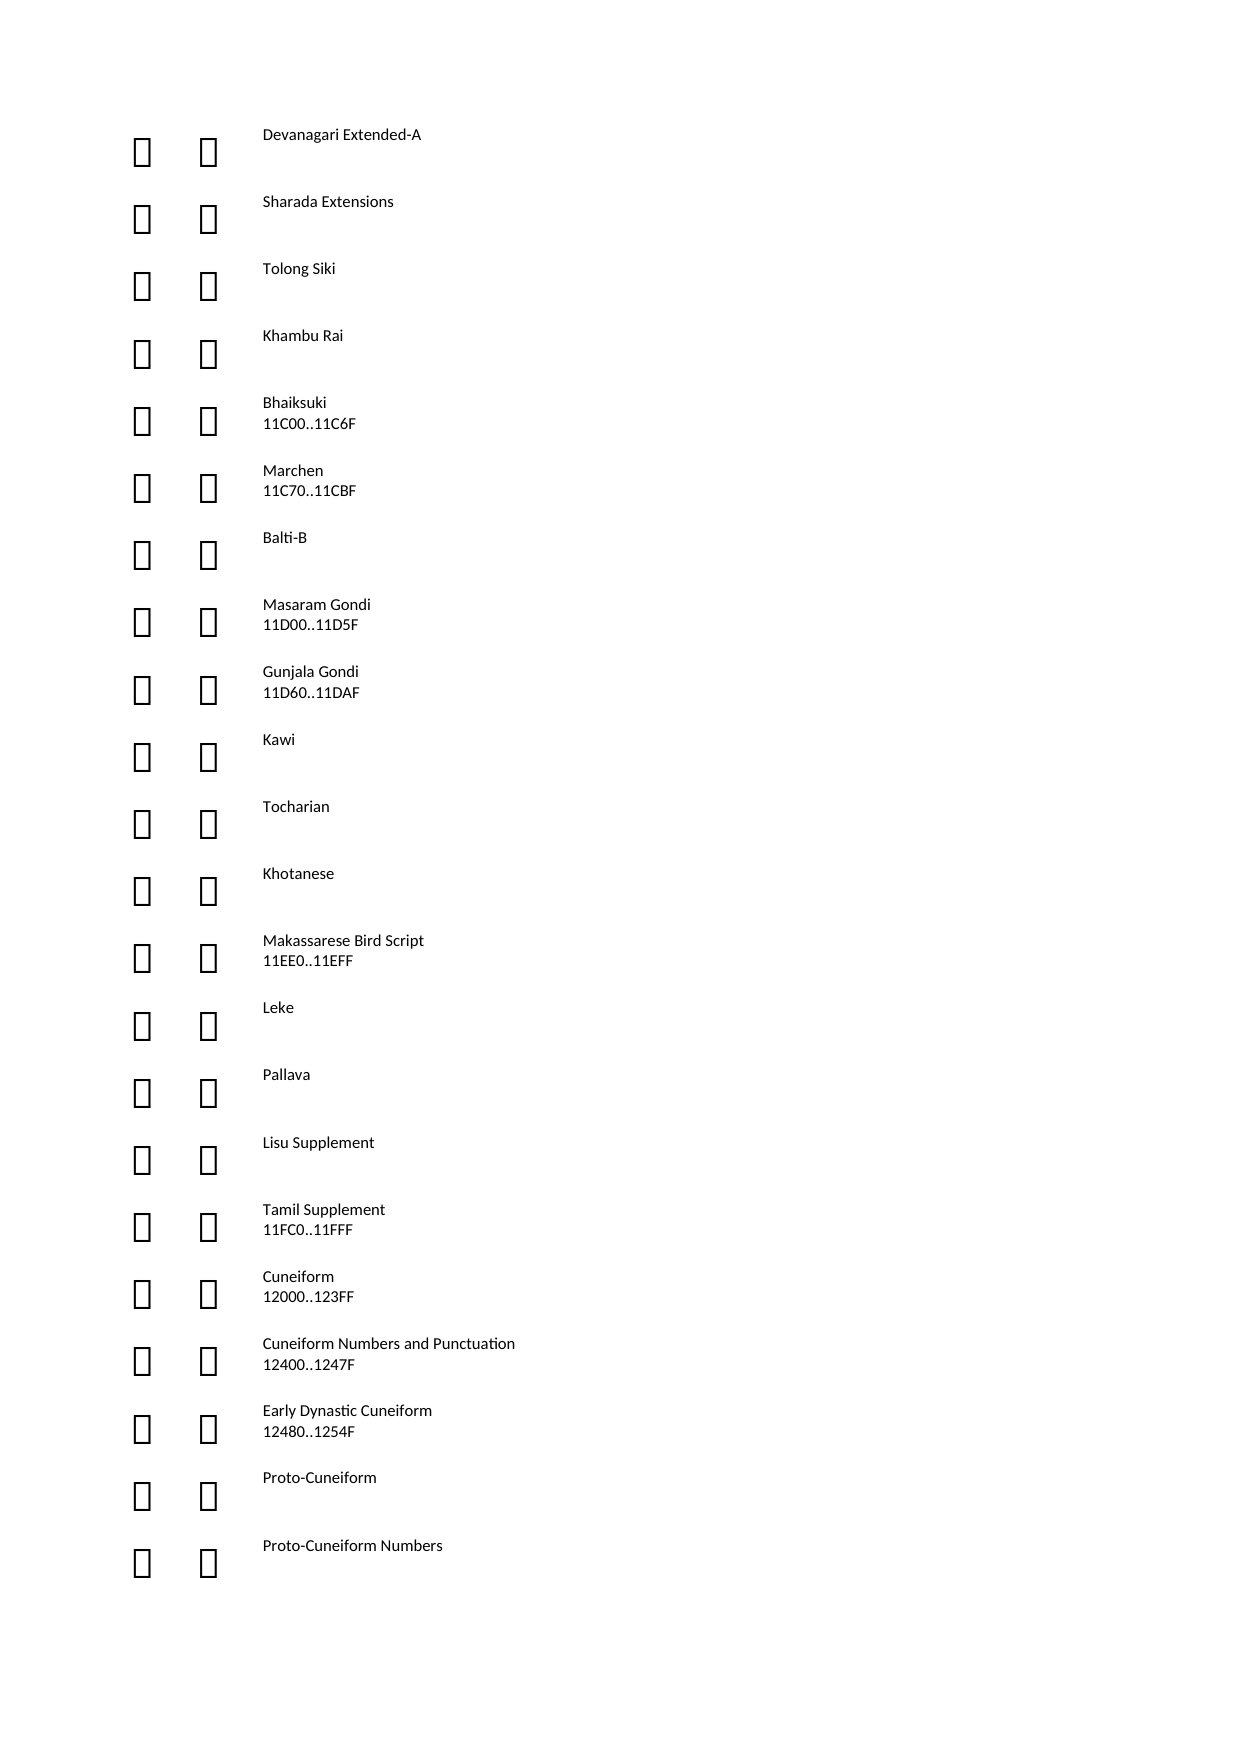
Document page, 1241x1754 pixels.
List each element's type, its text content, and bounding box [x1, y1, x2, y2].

table_cell 󷔒 [185, 1193, 251, 1260]
table_cell Masaram Gondi 11D00..11D5F [251, 589, 643, 656]
table_cell 󷋼 [118, 924, 184, 992]
table_cell 󷔉 [185, 454, 251, 521]
table_cell 󷔓 [185, 1260, 251, 1327]
table_cell Balti-B [251, 521, 643, 588]
table_cell 󷌉 [118, 454, 184, 521]
table_cell 󷔆 [185, 992, 251, 1059]
table_cell 󷗖 [118, 1529, 184, 1596]
table_cell 󷔋 [185, 589, 251, 656]
table_cell Sharada Extensions [251, 185, 643, 252]
table_cell 󷔍 [185, 723, 251, 790]
table_cell Leke [251, 992, 643, 1059]
table_cell 󷔏 [185, 857, 251, 924]
table_cell 󷖹 [185, 1059, 251, 1126]
table_cell 󷋭 [118, 185, 184, 252]
table_cell 󷔖 [185, 1462, 251, 1529]
table_cell Cuneiform 12000..123FF [251, 1260, 643, 1327]
table_cell Proto-Cuneiform Numbers [251, 1529, 643, 1596]
table_cell 󷌋 [118, 589, 184, 656]
table_cell 󷌈 [118, 387, 184, 454]
table_cell Tamil Supplement 11FC0..11FFF [251, 1193, 643, 1260]
table_cell Proto-Cuneiform [251, 1462, 643, 1529]
table_cell 󷌓 [118, 1260, 184, 1327]
table_cell 󷎹 [118, 1059, 184, 1126]
table_cell 󷌀 [118, 320, 184, 387]
table_cell 󷔊 [185, 521, 251, 588]
table_cell 󷗨 [118, 1126, 184, 1193]
table_cell 󷔀 [185, 320, 251, 387]
table_cell 󷔌 [185, 656, 251, 723]
table_cell Tocharian [251, 790, 643, 857]
table_cell Marchen 11C70..11CBF [251, 454, 643, 521]
table_cell Pallava [251, 1059, 643, 1126]
table_cell 󷗓 [185, 118, 251, 185]
table_cell Khotanese [251, 857, 643, 924]
table_cell 󷗒 [118, 118, 184, 185]
table_cell Tolong Siki [251, 253, 643, 320]
table_cell 󷌍 [118, 723, 184, 790]
table_cell 󷔈 [185, 387, 251, 454]
table_cell Early Dynastic Cuneiform 12480..1254F [251, 1395, 643, 1462]
table_cell Makassarese Bird Script 11EE0..11EFF [251, 924, 643, 992]
table_cell 󷌎 [118, 790, 184, 857]
table_cell Khambu Rai [251, 320, 643, 387]
table_cell 󷔎 [185, 790, 251, 857]
table_cell 󷓭 [185, 185, 251, 252]
table_cell 󷌏 [118, 857, 184, 924]
table_cell 󷓾 [185, 253, 251, 320]
table_cell Devanagari Extended-A [251, 118, 643, 185]
table_cell Bhaiksuki 11C00..11C6F [251, 387, 643, 454]
table_cell 󷗗 [185, 1529, 251, 1596]
table_cell 󷗩 [185, 1126, 251, 1193]
table_cell 󷌊 [118, 521, 184, 588]
table_cell 󷋾 [118, 253, 184, 320]
table_cell 󷔔 [185, 1328, 251, 1395]
table_cell 󷌆 [118, 992, 184, 1059]
table_cell 󷌖 [118, 1462, 184, 1529]
table_cell Lisu Supplement [251, 1126, 643, 1193]
table_cell Kawi [251, 723, 643, 790]
table_cell 󷔕 [185, 1395, 251, 1462]
table_cell 󷌕 [118, 1395, 184, 1462]
table_cell 󷓼 [185, 924, 251, 992]
table_cell 󷌌 [118, 656, 184, 723]
table_cell 󷌔 [118, 1328, 184, 1395]
table_cell Cuneiform Numbers and Punctuation 12400..1247F [251, 1328, 643, 1395]
table_cell Gunjala Gondi 11D60..11DAF [251, 656, 643, 723]
table_cell 󷌒 [118, 1193, 184, 1260]
